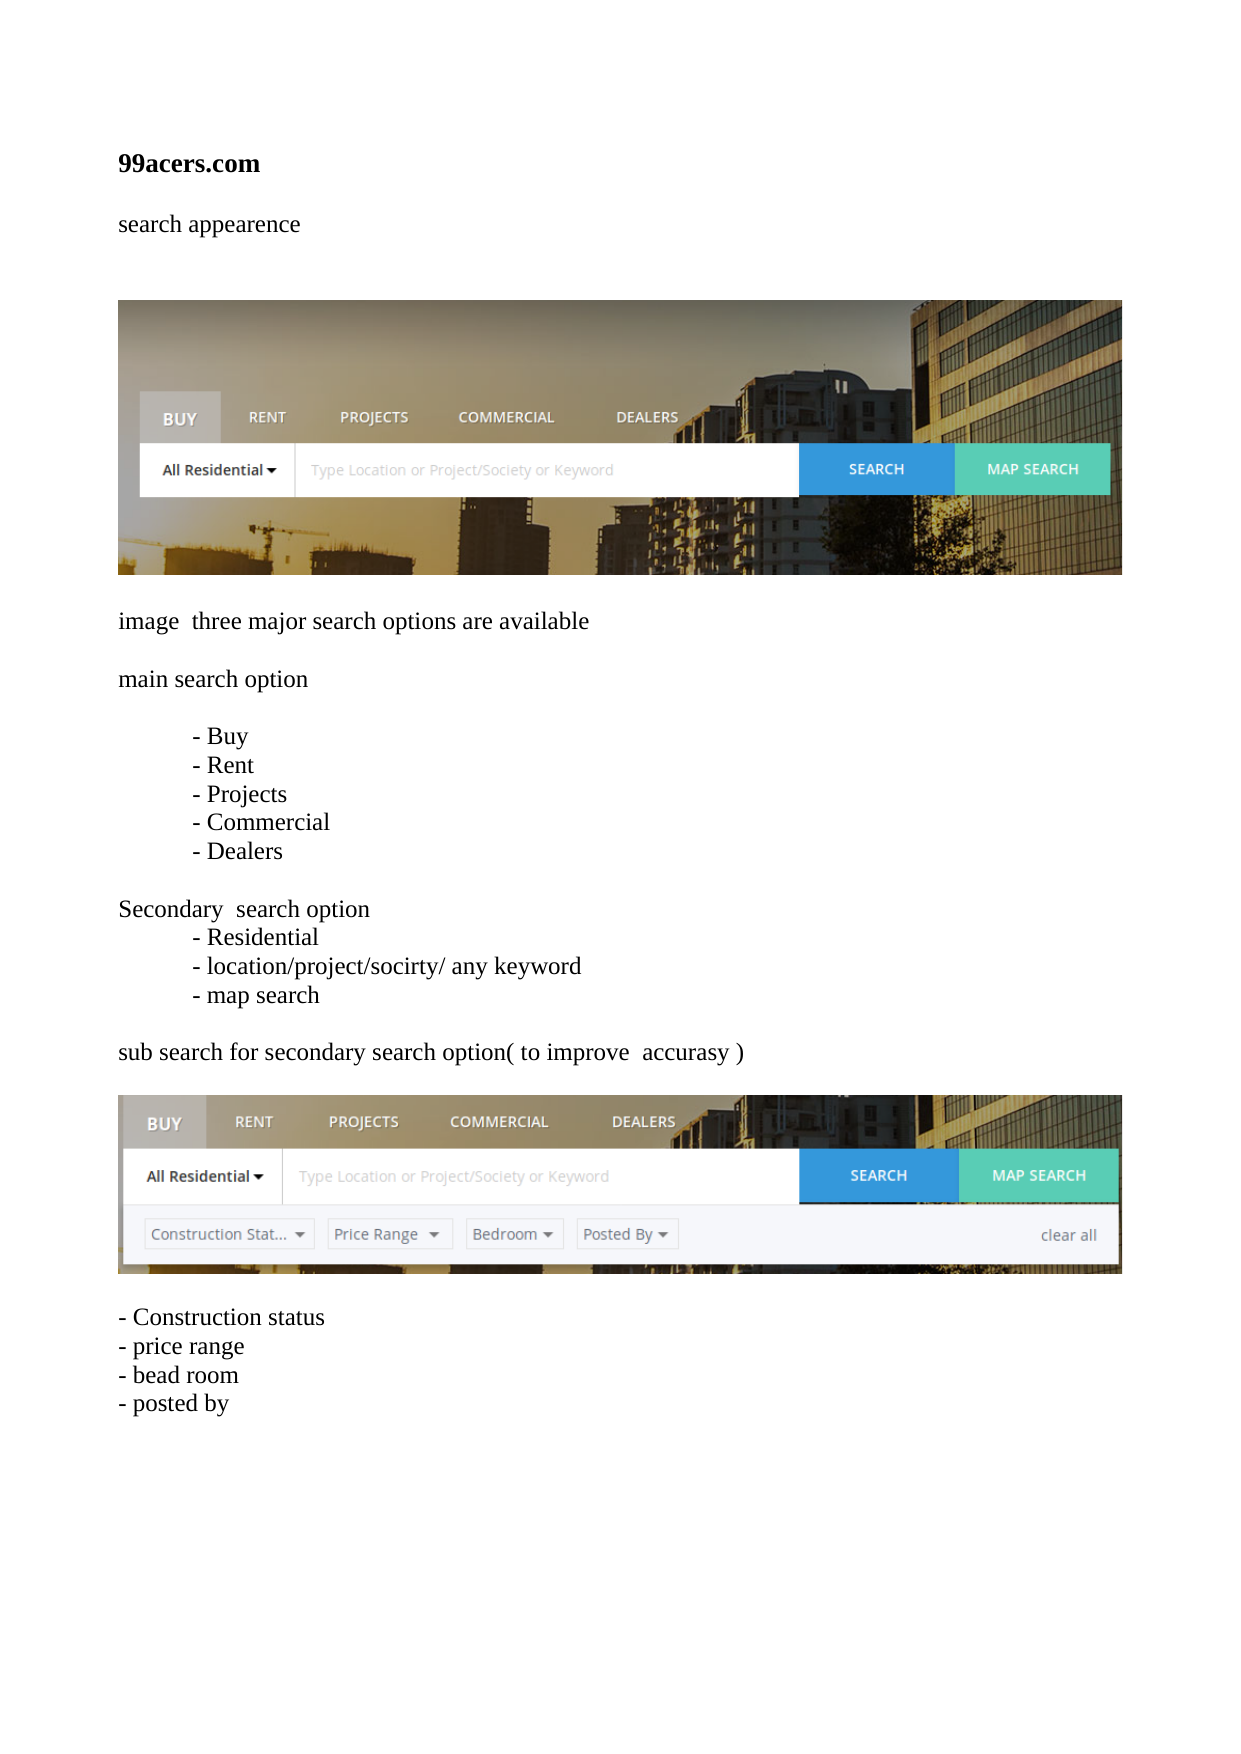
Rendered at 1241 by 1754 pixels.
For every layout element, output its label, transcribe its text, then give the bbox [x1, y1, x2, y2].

text - price range [118, 1331, 1122, 1360]
text Secondary search option [118, 894, 1122, 922]
picture [118, 300, 1123, 575]
text - Dealers [118, 836, 1122, 865]
picture [118, 1095, 1123, 1274]
text - Projects [118, 779, 1122, 807]
text image three major search options are available [118, 606, 1122, 635]
text - posted by [118, 1388, 1122, 1417]
text - Commercial [118, 807, 1122, 836]
text 99acers.com [118, 147, 1122, 178]
text - Residential [118, 922, 1122, 951]
text - map search [118, 980, 1122, 1009]
text search appearence [118, 209, 1122, 238]
text - location/project/socirty/ any keyword [118, 951, 1122, 980]
text - bead room [118, 1360, 1122, 1388]
text - Construction status [118, 1302, 1122, 1331]
text - Buy [118, 721, 1122, 750]
text main search option [118, 664, 1122, 692]
text - Rent [118, 750, 1122, 779]
text sub search for secondary search option( to improve accurasy ) [118, 1037, 1122, 1066]
